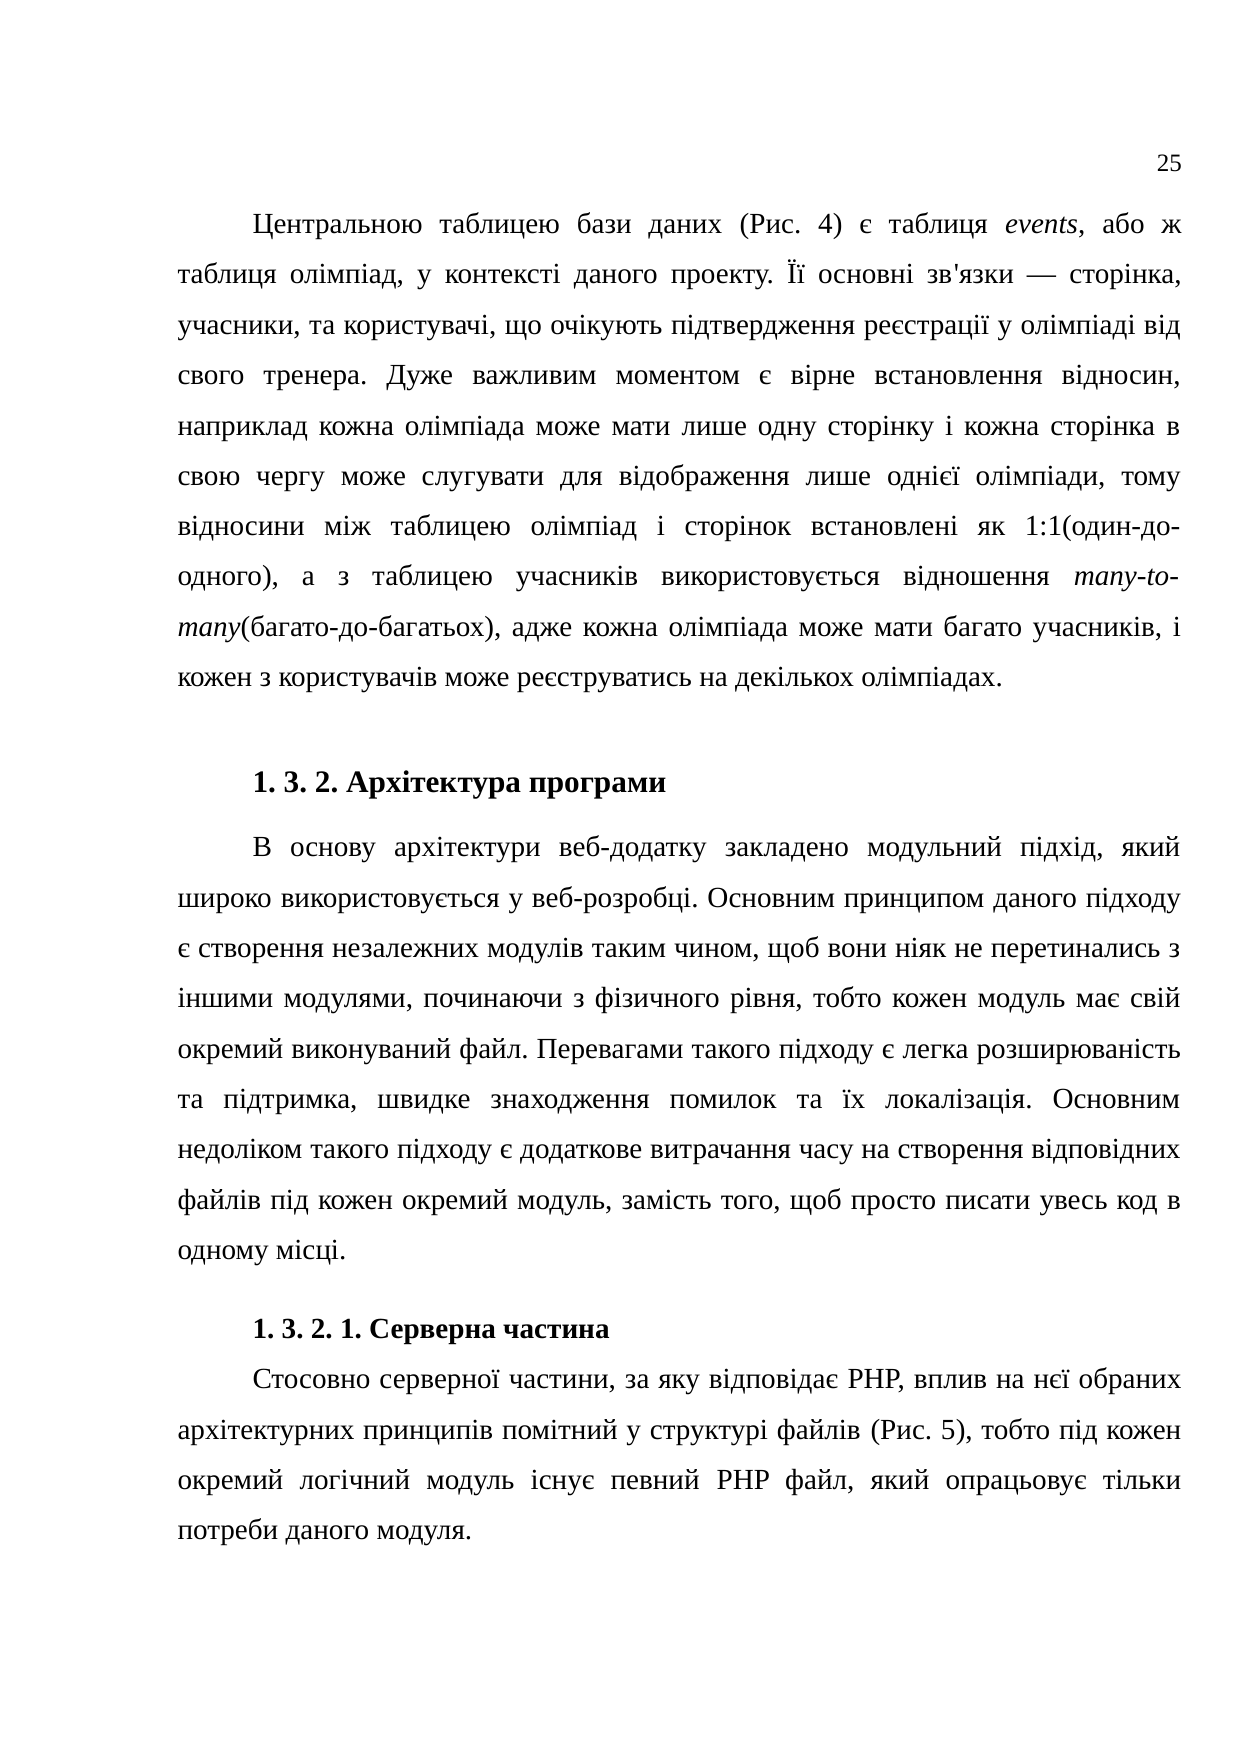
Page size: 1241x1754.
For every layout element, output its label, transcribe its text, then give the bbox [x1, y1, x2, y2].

text Стосовно серверної частини, за яку відповідає PHP, вплив на нєї обраних архітектурних принципів помітний у структурі файлів (Рис. 5), тобто під кожен окремий логічний модуль існує певний PHP файл, який опрацьовує тільки потреби даного модуля. [177, 1361, 1181, 1546]
text Центральною таблицею бази даних (Рис. 4) є таблиця events, або ж таблиця олімпіад, у контексті даного проекту. Її основні зв'язки — сторінка, учасники, та користувачі, що очікують підтвердження реєстрації у олімпіаді від свого тренера. Дуже важливим моментом є вірне встановлення відносин, наприклад кожна олімпіада може мати лише одну сторінку і кожна сторінка в свою чергу може слугувати для відображення лише однієї олімпіади, тому відносини між таблицею олімпіад і сторінок встановлені як 1:1(один-до-одного), а з таблицею учасників використовується відношення many-to-many(багато-до-багатьох), адже кожна олімпіада може мати багато учасників, і кожен з користувачів може реєструватись на декількох олімпіадах. [177, 206, 1181, 693]
subtitle 1. 3. 2. Архітектура програми [177, 763, 1181, 799]
subtitle 1. 3. 2. 1. Серверна частина [177, 1311, 1181, 1345]
text В основу архітектури веб-додатку закладено модульний підхід, який широко використовується у веб-розробці. Основним принципом даного підходу є створення незалежних модулів таким чином, щоб вони ніяк не перетинались з іншими модулями, починаючи з фізичного рівня, тобто кожен модуль має свій окремий виконуваний файл. Перевагами такого підходу є легка розширюваність та підтримка, швидке знаходження помилок та їх локалізація. Основним недоліком такого підходу є додаткове витрачання часу на створення відповідних файлів під кожен окремий модуль, замість того, щоб просто писати увесь код в одному місці. [177, 829, 1181, 1266]
